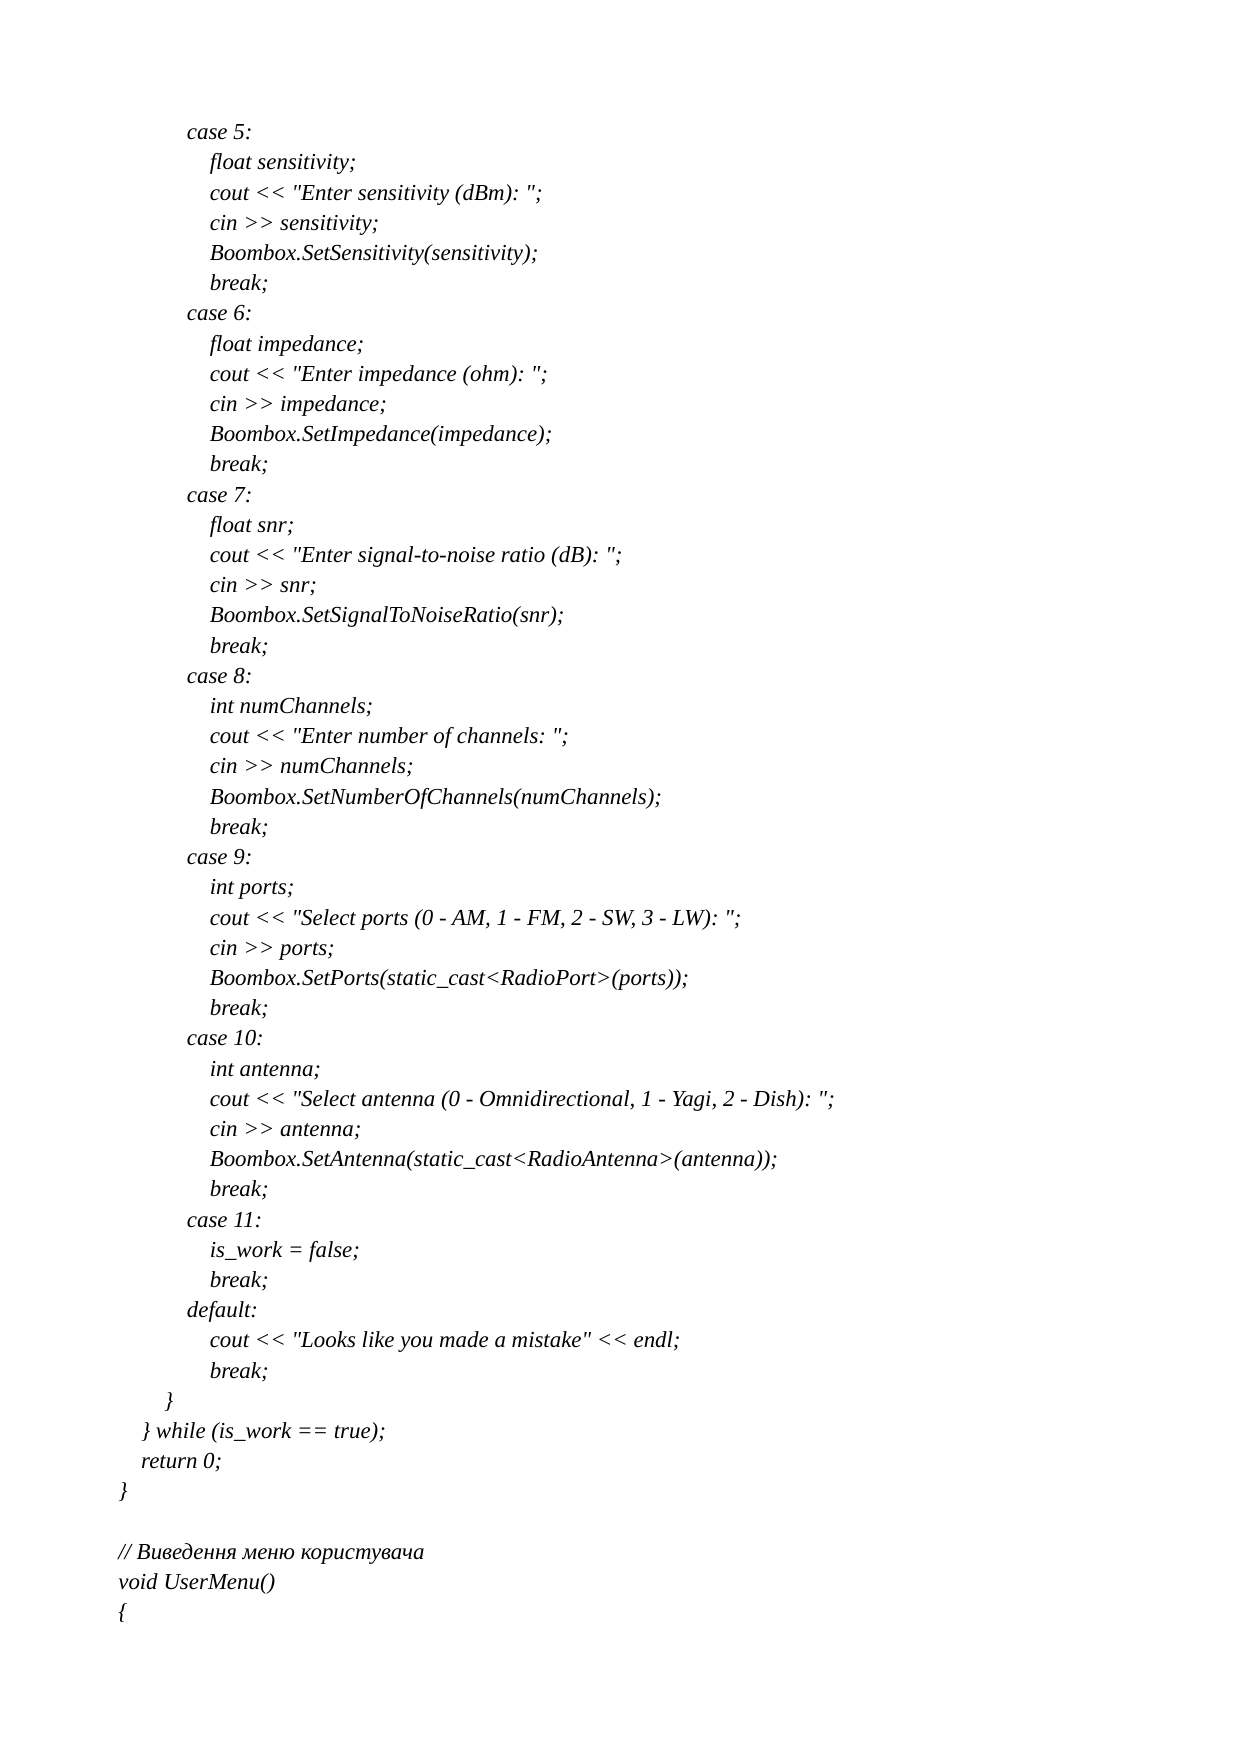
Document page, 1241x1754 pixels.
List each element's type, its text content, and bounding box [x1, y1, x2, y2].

text break; [118, 450, 1122, 477]
text return 0; [118, 1447, 1122, 1474]
text int antenna; [118, 1054, 1122, 1081]
text cout << "Select antenna (0 - Omnidirectional, 1 - Yagi, 2 - Dish): "; [118, 1085, 1122, 1111]
text is_work = false; [118, 1236, 1122, 1262]
text cin >> numChannels; [118, 752, 1122, 779]
text float impedance; [118, 329, 1122, 356]
text case 10: [118, 1024, 1122, 1051]
text int numChannels; [118, 692, 1122, 718]
text cin >> impedance; [118, 390, 1122, 416]
text float sensitivity; [118, 148, 1122, 175]
text } [118, 1387, 1122, 1413]
text break; [118, 1266, 1122, 1292]
text break; [118, 269, 1122, 296]
text case 8: [118, 662, 1122, 688]
text // Виведення меню користувача [118, 1538, 1122, 1564]
text cout << "Enter impedance (ohm): "; [118, 360, 1122, 386]
text Boombox.SetSensitivity(sensitivity); [118, 239, 1122, 265]
text Boombox.SetNumberOfChannels(numChannels); [118, 783, 1122, 809]
text default: [118, 1296, 1122, 1323]
text Boombox.SetSignalToNoiseRatio(snr); [118, 601, 1122, 628]
text break; [118, 1175, 1122, 1202]
text } [118, 1477, 1122, 1504]
text cin >> snr; [118, 571, 1122, 598]
text float snr; [118, 511, 1122, 537]
text void UserMenu() [118, 1568, 1122, 1594]
text cin >> ports; [118, 934, 1122, 960]
text break; [118, 1357, 1122, 1383]
text case 5: [118, 118, 1122, 144]
text cout << "Select ports (0 - AM, 1 - FM, 2 - SW, 3 - LW): "; [118, 903, 1122, 930]
text break; [118, 813, 1122, 839]
text case 9: [118, 843, 1122, 869]
text { [118, 1598, 1122, 1625]
text Boombox.SetImpedance(impedance); [118, 420, 1122, 447]
text cout << "Enter sensitivity (dBm): "; [118, 178, 1122, 205]
text cout << "Looks like you made a mistake" << endl; [118, 1326, 1122, 1353]
text Boombox.SetPorts(static_cast<RadioPort>(ports)); [118, 964, 1122, 990]
text cin >> antenna; [118, 1115, 1122, 1141]
text break; [118, 632, 1122, 658]
text cout << "Enter number of channels: "; [118, 722, 1122, 749]
text int ports; [118, 873, 1122, 900]
text Boombox.SetAntenna(static_cast<RadioAntenna>(antenna)); [118, 1145, 1122, 1172]
text cout << "Enter signal-to-noise ratio (dB): "; [118, 541, 1122, 567]
text case 7: [118, 481, 1122, 507]
text cin >> sensitivity; [118, 209, 1122, 235]
text case 6: [118, 299, 1122, 326]
text } while (is_work == true); [118, 1417, 1122, 1443]
text break; [118, 994, 1122, 1021]
text case 11: [118, 1206, 1122, 1232]
